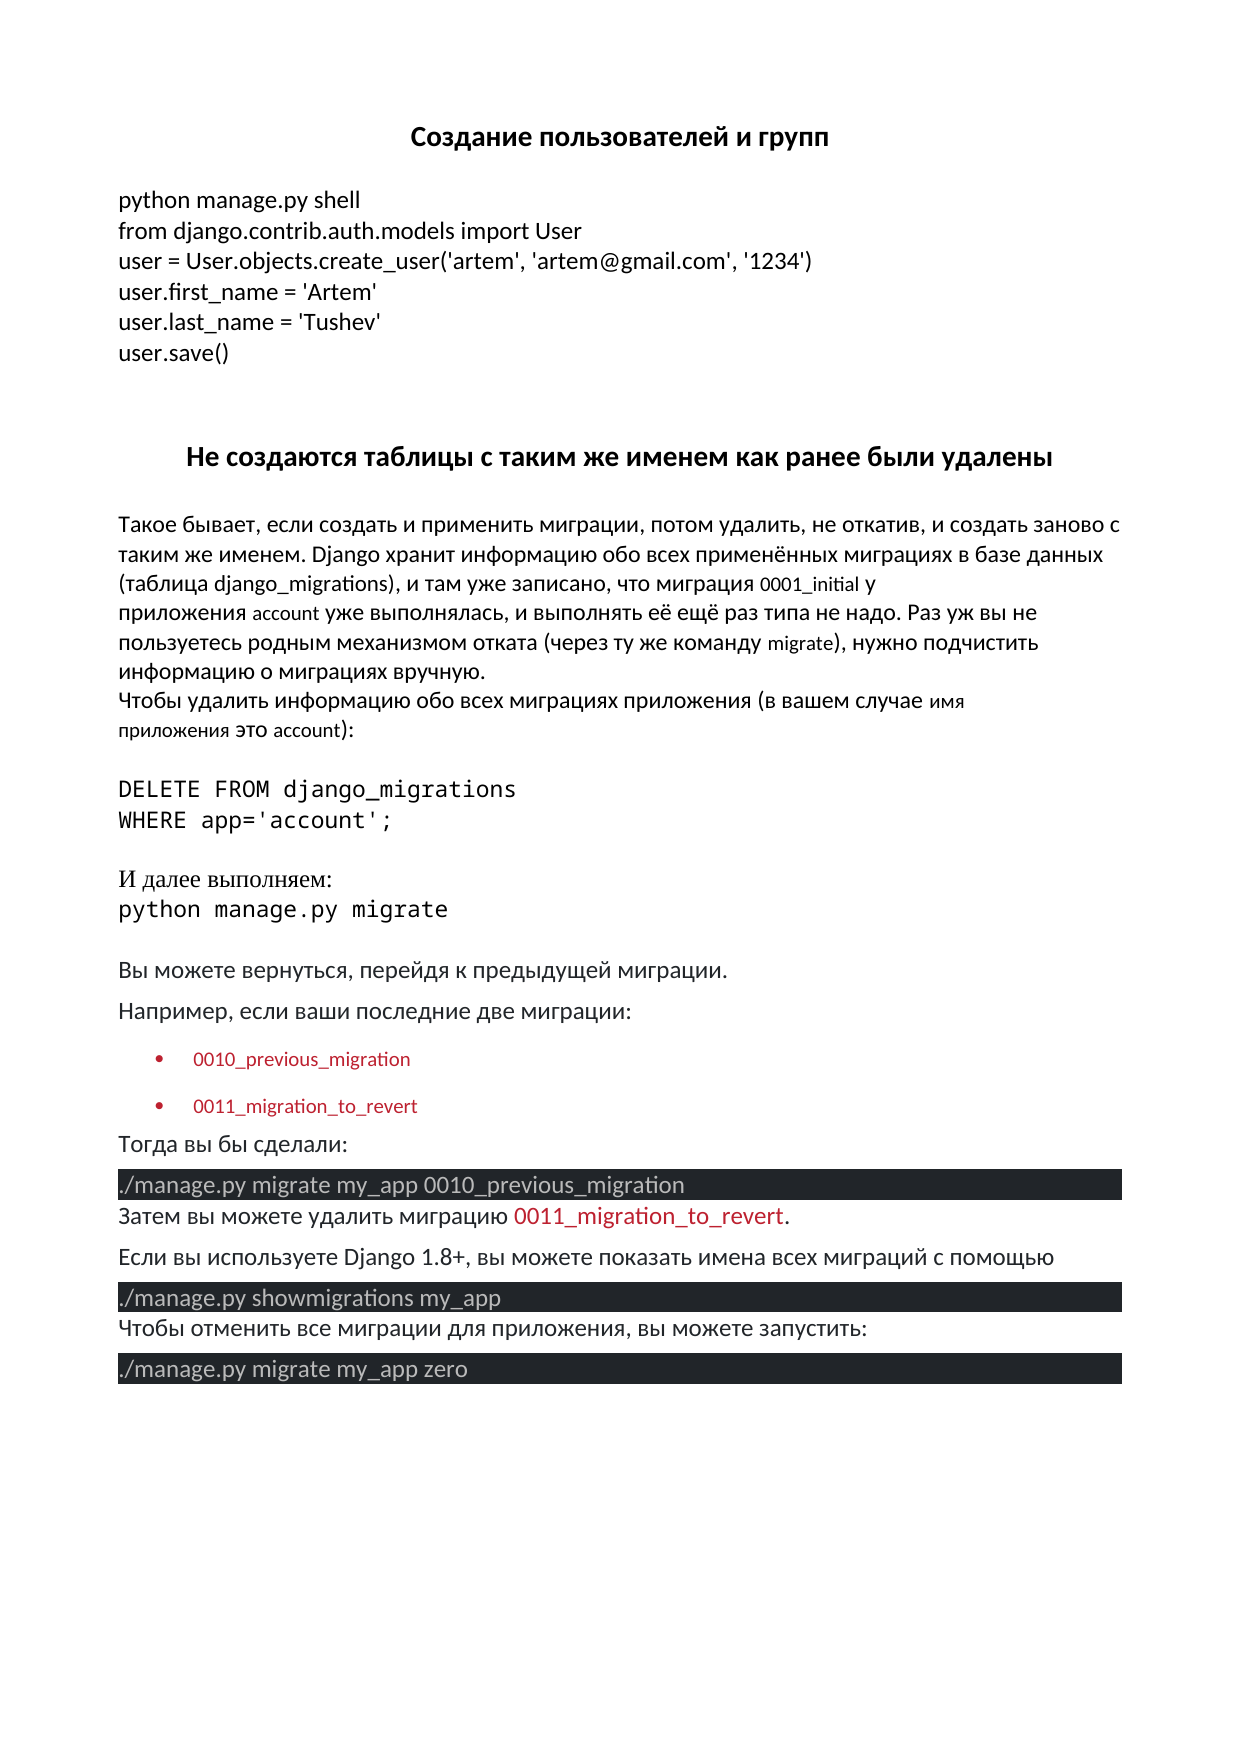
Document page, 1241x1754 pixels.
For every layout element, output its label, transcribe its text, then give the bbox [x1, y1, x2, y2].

text Вы можете вернуться, перейдя к предыдущей миграции. [118, 954, 1122, 985]
text Чтобы удалить информацию обо всех миграциях приложения (в вашем случае имя приложения это account): [118, 685, 1122, 744]
text Например, если ваши последние две миграции: [118, 995, 1122, 1026]
text Не создаются таблицы с таким же именем как ранее были удалены [118, 438, 1122, 474]
text Затем вы можете удалить миграцию 0011_migration_to_revert. [118, 1200, 1122, 1231]
text Чтобы отменить все миграции для приложения, вы можете запустить: [118, 1312, 1122, 1343]
text user = User.objects.create_user('artem', 'artem@gmail.com', '1234') [118, 245, 1122, 276]
text Тогда вы бы сделали: [118, 1129, 1122, 1159]
text user.save() [118, 337, 1122, 367]
text WHERE app='account'; [118, 804, 1122, 835]
text Создание пользователей и групп [118, 118, 1122, 154]
text ./manage.py migrate my_app 0010_previous_migration [118, 1169, 1122, 1200]
list 0011_migration_to_revert [156, 1093, 1122, 1118]
text Если вы используете Django 1.8+, вы можете показать имена всех миграций с помощью [118, 1241, 1122, 1272]
text from django.contrib.auth.models import User [118, 215, 1122, 245]
text user.first_name = 'Artem' [118, 276, 1122, 306]
text Такое бывает, если создать и применить миграции, потом удалить, не откатив, и создать заново с таким же именем. Django хранит информацию обо всех применённых миграциях в базе данных (таблица django_migrations), и там уже записано, что миграция 0001_initial у приложения account уже выполнялась, и выполнять её ещё раз типа не надо. Раз уж вы не пользуетесь родным механизмом отката (через ту же команду migrate), нужно подчистить информацию о миграциях вручную. [118, 509, 1122, 685]
text python manage.py migrate [118, 892, 1122, 924]
list 0010_previous_migration [156, 1047, 1122, 1072]
text ./manage.py migrate my_app zero [118, 1353, 1122, 1384]
text python manage.py shell [118, 184, 1122, 215]
text user.last_name = 'Tushev' [118, 306, 1122, 337]
text DELETE FROM django_migrations [118, 772, 1122, 804]
text И далее выполняем: [118, 864, 1122, 892]
text ./manage.py showmigrations my_app [118, 1282, 1122, 1312]
